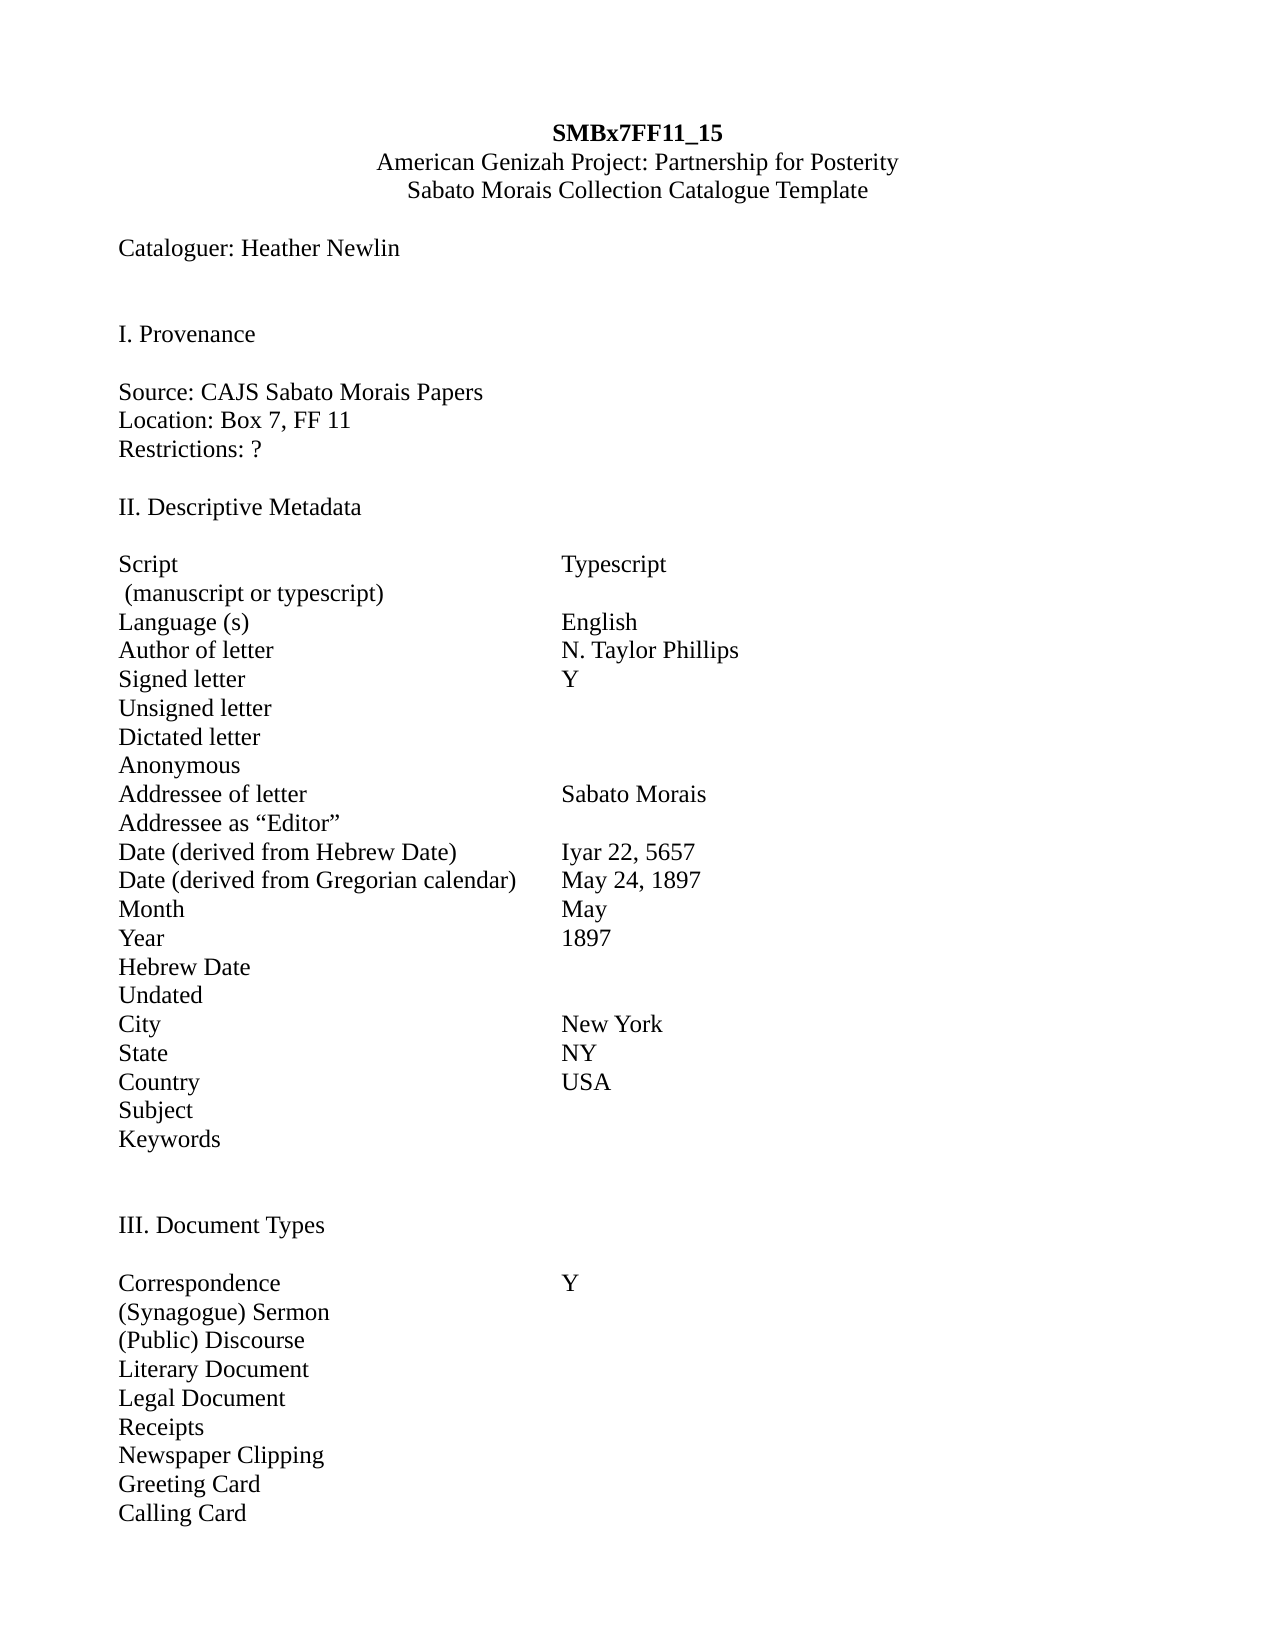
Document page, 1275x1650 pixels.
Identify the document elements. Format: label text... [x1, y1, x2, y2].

text Newspaper Clipping [118, 1441, 1157, 1469]
text American Genizah Project: Partnership for Posterity [118, 147, 1157, 176]
text Country USA [118, 1067, 1157, 1096]
text Anonymous [118, 751, 1157, 779]
text Month May [118, 894, 1157, 923]
text Legal Document [118, 1383, 1157, 1412]
text SMBx7FF11_15 [118, 118, 1157, 147]
text Hebrew Date [118, 952, 1157, 981]
text Keywords [118, 1124, 1157, 1153]
text Calling Card [118, 1498, 1157, 1527]
text (manuscript or typescript) [118, 578, 1157, 607]
text II. Descriptive Metadata [118, 492, 1157, 521]
text Correspondence Y [118, 1268, 1157, 1297]
text Unsigned letter [118, 693, 1157, 722]
text Subject [118, 1096, 1157, 1124]
text Greeting Card [118, 1469, 1157, 1498]
text Year 1897 [118, 923, 1157, 952]
text Date (derived from Gregorian calendar) May 24, 1897 [118, 866, 1157, 894]
text Source: CAJS Sabato Morais Papers [118, 377, 1157, 406]
text Language (s) English [118, 607, 1157, 636]
text Restrictions: ? [118, 434, 1157, 463]
text Location: Box 7, FF 11 [118, 406, 1157, 434]
text Script Typescript [118, 549, 1157, 578]
text Literary Document [118, 1354, 1157, 1383]
text Sabato Morais Collection Catalogue Template [118, 176, 1157, 204]
text Dictated letter [118, 722, 1157, 751]
text III. Document Types [118, 1211, 1157, 1239]
text Addressee of letter Sabato Morais [118, 779, 1157, 808]
text Cataloguer: Heather Newlin [118, 233, 1157, 262]
text Addressee as “Editor” [118, 808, 1157, 837]
text City New York [118, 1009, 1157, 1038]
text Signed letter Y [118, 664, 1157, 693]
text Date (derived from Hebrew Date) Iyar 22, 5657 [118, 837, 1157, 866]
text Author of letter N. Taylor Phillips [118, 636, 1157, 664]
text (Public) Discourse [118, 1326, 1157, 1354]
text (Synagogue) Sermon [118, 1297, 1157, 1326]
text I. Provenance [118, 319, 1157, 348]
text Undated [118, 981, 1157, 1009]
text State NY [118, 1038, 1157, 1067]
text Receipts [118, 1412, 1157, 1441]
